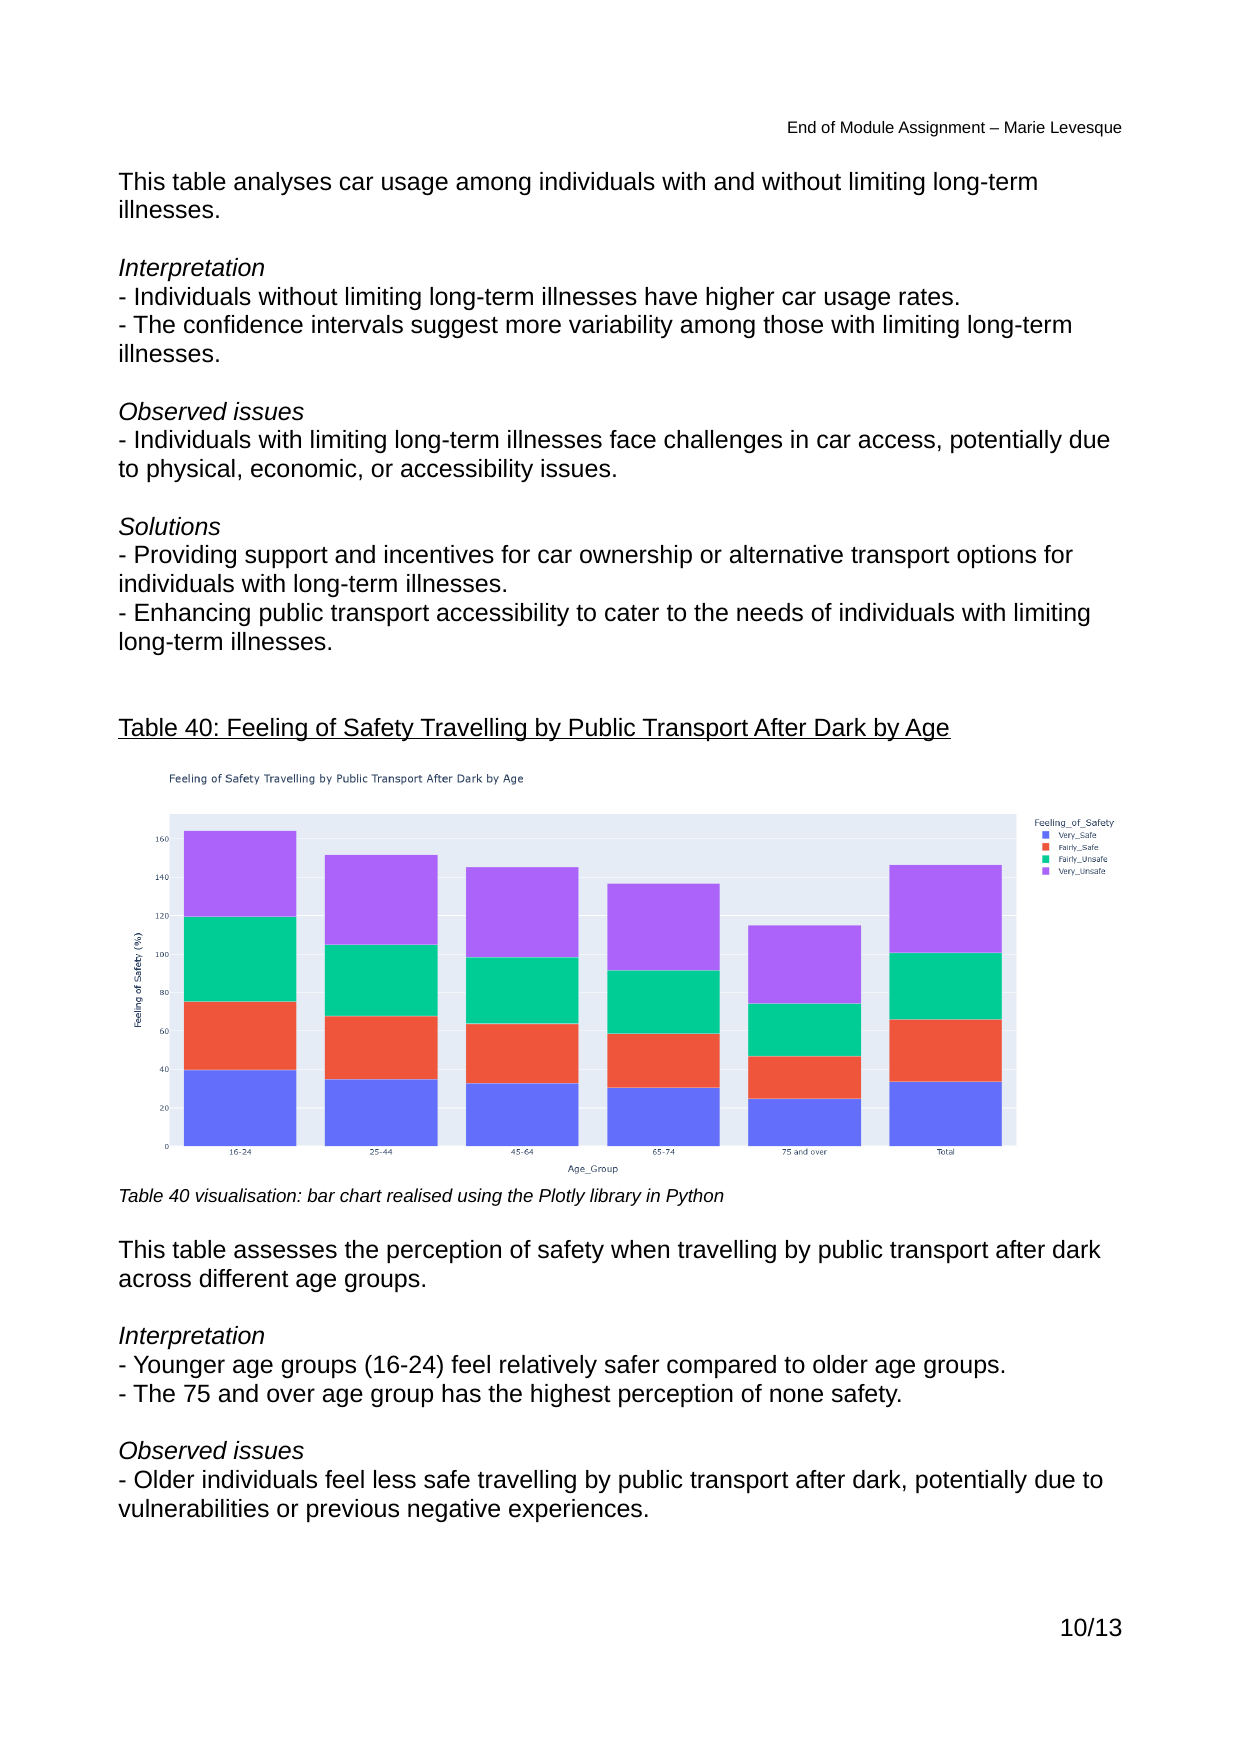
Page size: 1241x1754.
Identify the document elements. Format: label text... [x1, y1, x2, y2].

text Table 40: Feeling of Safety Travelling by Public Transport After Dark by Age [118, 713, 1122, 742]
text [118, 742, 1122, 754]
picture [118, 754, 1123, 1185]
text This table assesses the perception of safety when travelling by public transport after dark across different age groups. [118, 1206, 1122, 1321]
text This table analyses car usage among individuals with and without limiting long-term illnesses. Interpretation - Individuals without limiting long-term illnesses have higher car usage rates. - The confidence intervals suggest more variability among those with limiting long-term illnesses. Observed issues - Individuals with limiting long-term illnesses face challenges in car access, potentially due to physical, economic, or accessibility issues. Solutions - Providing support and incentives for car ownership or alternative transport options for individuals with long-term illnesses. - Enhancing public transport accessibility to cater to the needs of individuals with limiting long-term illnesses. [118, 167, 1122, 713]
text Table 40 visualisation: bar chart realised using the Plotly library in Python [118, 1185, 1122, 1206]
text Interpretation - Younger age groups (16-24) feel relatively safer compared to older age groups. - The 75 and over age group has the highest perception of none safety. Observed issues - Older individuals feel less safe travelling by public transport after dark, potentially due to vulnerabilities or previous negative experiences. [118, 1321, 1122, 1551]
